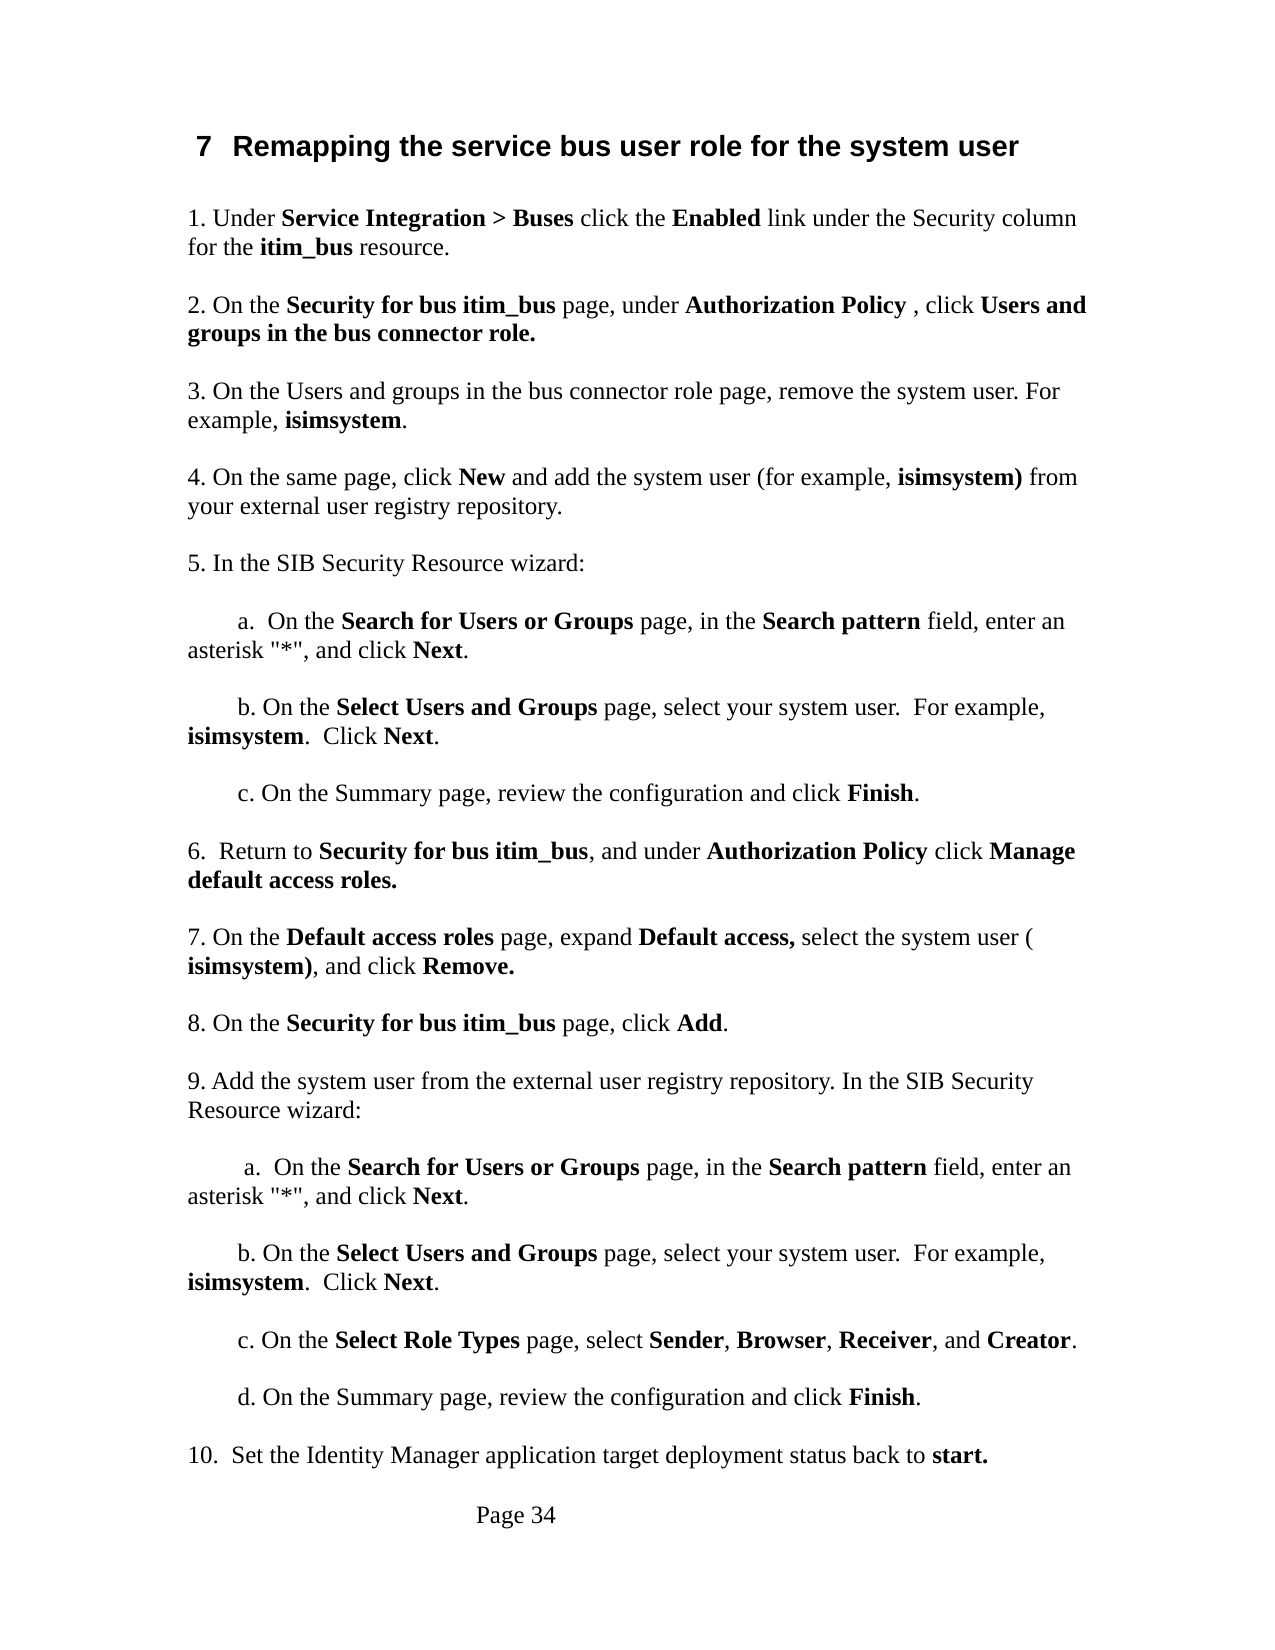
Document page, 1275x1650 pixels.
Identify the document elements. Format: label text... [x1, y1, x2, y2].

text 7. On the Default access roles page, expand Default access, select the system user ( isimsystem), and click Remove. [187, 922, 1087, 980]
text c. On the Summary page, review the configuration and click Finish. [187, 778, 1087, 807]
text 6. Return to Security for bus itim_bus, and under Authorization Policy click Manage default access roles. [187, 836, 1087, 893]
text 3. On the Users and groups in the bus connector role page, remove the system user. For example, isimsystem. [187, 376, 1087, 433]
text 8. On the Security for bus itim_bus page, click Add. [187, 1008, 1087, 1037]
text a. On the Search for Users or Groups page, in the Search pattern field, enter an asterisk "*", and click Next. [187, 606, 1087, 663]
text c. On the Select Role Types page, select Sender, Browser, Receiver, and Creator. [187, 1325, 1087, 1353]
text 5. In the SIB Security Resource wizard: [187, 548, 1087, 577]
text a. On the Search for Users or Groups page, in the Search pattern field, enter an asterisk "*", and click Next. [187, 1152, 1087, 1210]
text 10. Set the Identity Manager application target deployment status back to start. [187, 1440, 1087, 1468]
text 4. On the same page, click New and add the system user (for example, isimsystem) from your external user registry repository. [187, 462, 1087, 520]
text 1. Under Service Integration > Buses click the Enabled link under the Security column for the itim_bus resource. [187, 203, 1087, 261]
text b. On the Select Users and Groups page, select your system user. For example, isimsystem. Click Next. [187, 692, 1087, 750]
text 2. On the Security for bus itim_bus page, under Authorization Policy , click Users and groups in the bus connector role. [187, 290, 1087, 347]
text d. On the Summary page, review the configuration and click Finish. [187, 1382, 1087, 1411]
text b. On the Select Users and Groups page, select your system user. For example, isimsystem. Click Next. [187, 1238, 1087, 1296]
subtitle Remapping the service bus user role for the system user [187, 129, 1087, 162]
text 9. Add the system user from the external user registry repository. In the SIB Security Resource wizard: [187, 1066, 1087, 1123]
